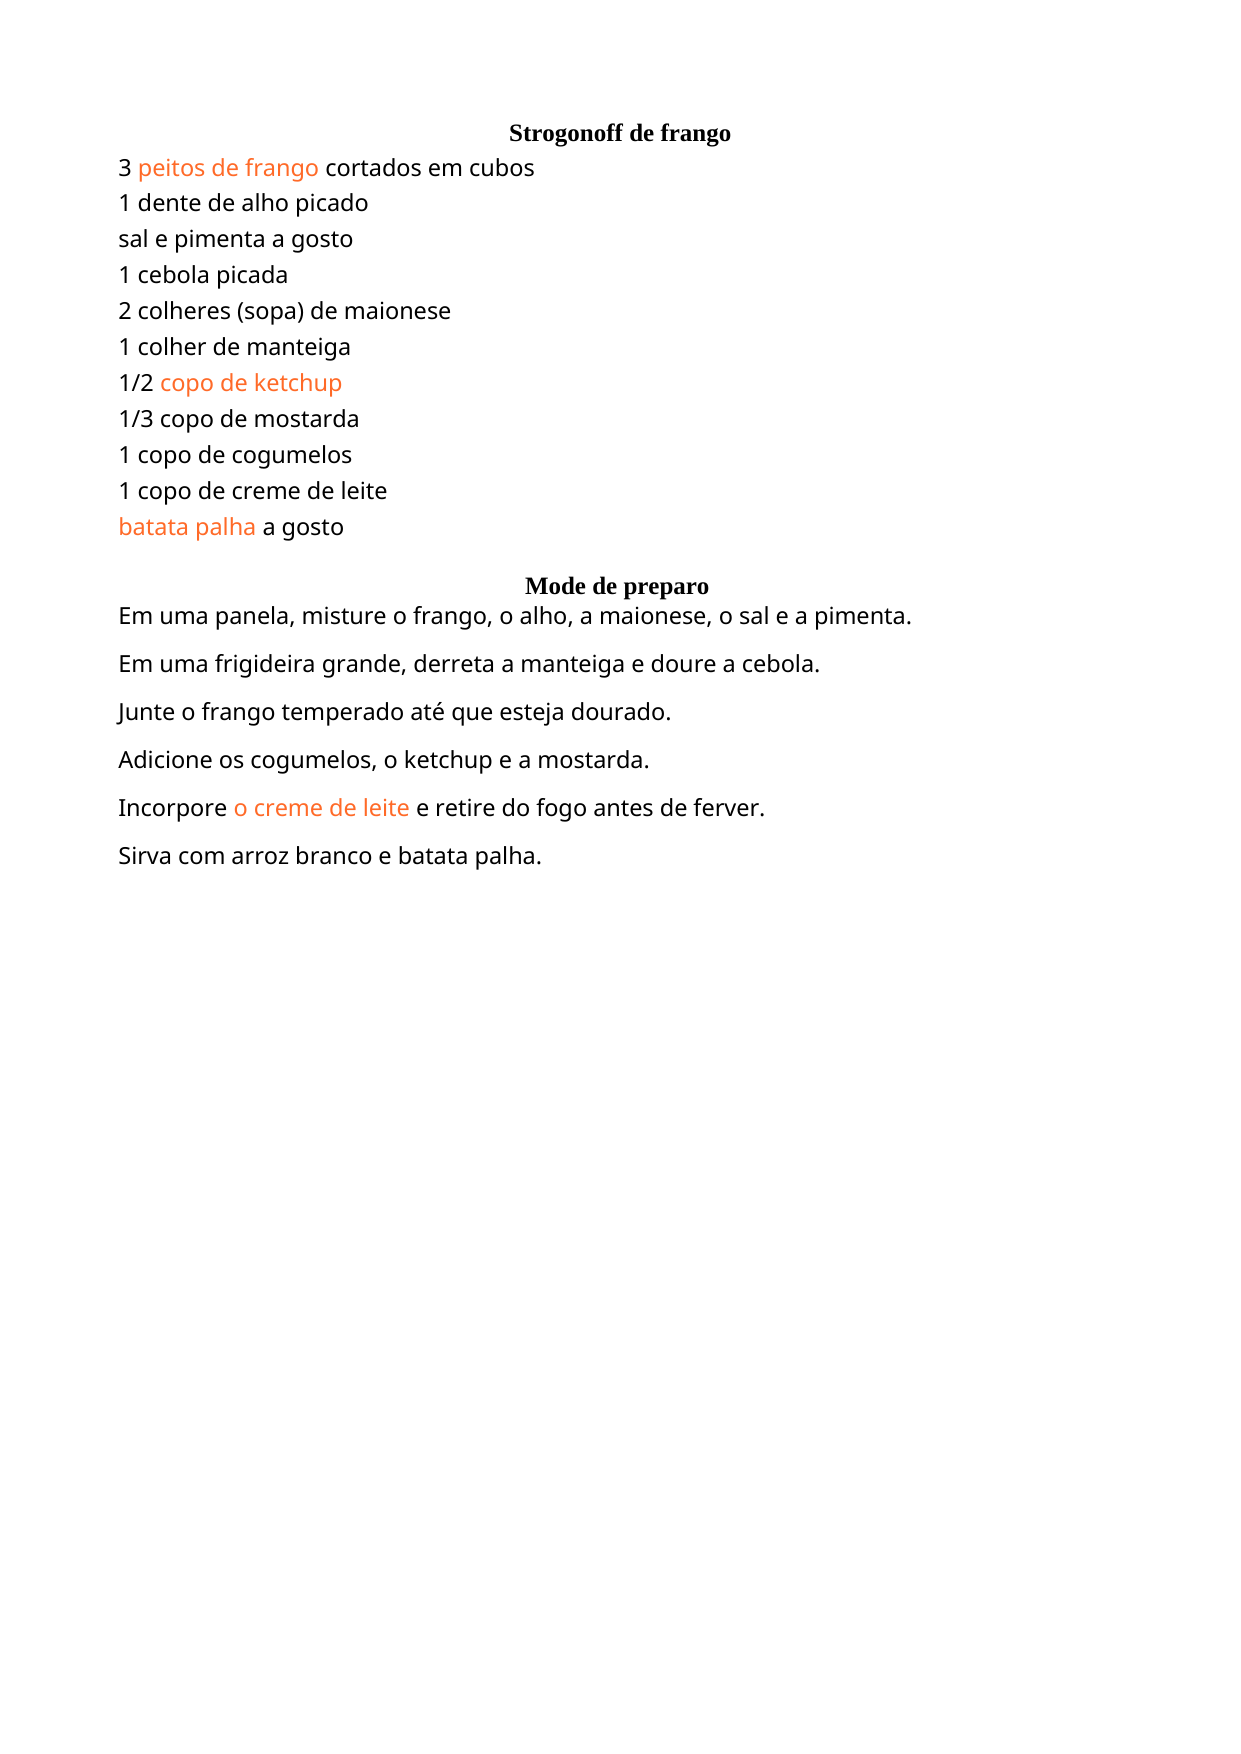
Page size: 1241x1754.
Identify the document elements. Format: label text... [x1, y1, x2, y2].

text 3 peitos de frango cortados em cubos [118, 147, 1122, 183]
text Incorpore o creme de leite e retire do fogo antes de ferver. [118, 791, 1122, 823]
text Strogonoff de frango [118, 118, 1122, 147]
text 1/2 copo de ketchup [118, 362, 1122, 398]
text 1 copo de cogumelos [118, 434, 1122, 470]
text Em uma frigideira grande, derreta a manteiga e doure a cebola. [118, 648, 1122, 679]
text batata palha a gosto [118, 506, 1122, 542]
text sal e pimenta a gosto [118, 219, 1122, 255]
text Junte o frango temperado até que esteja dourado. [118, 696, 1122, 727]
text 1 copo de creme de leite [118, 470, 1122, 506]
text Sirva com arroz branco e batata palha. [118, 839, 1122, 871]
text Adicione os cogumelos, o ketchup e a mostarda. [118, 743, 1122, 775]
text Em uma panela, misture o frango, o alho, a maionese, o sal e a pimenta. [118, 600, 1122, 632]
text 1 dente de alho picado [118, 183, 1122, 219]
text Mode de preparo [118, 571, 1122, 600]
text 1 colher de manteiga [118, 327, 1122, 362]
text 1/3 copo de mostarda [118, 398, 1122, 434]
text 2 colheres (sopa) de maionese [118, 291, 1122, 327]
text 1 cebola picada [118, 255, 1122, 291]
